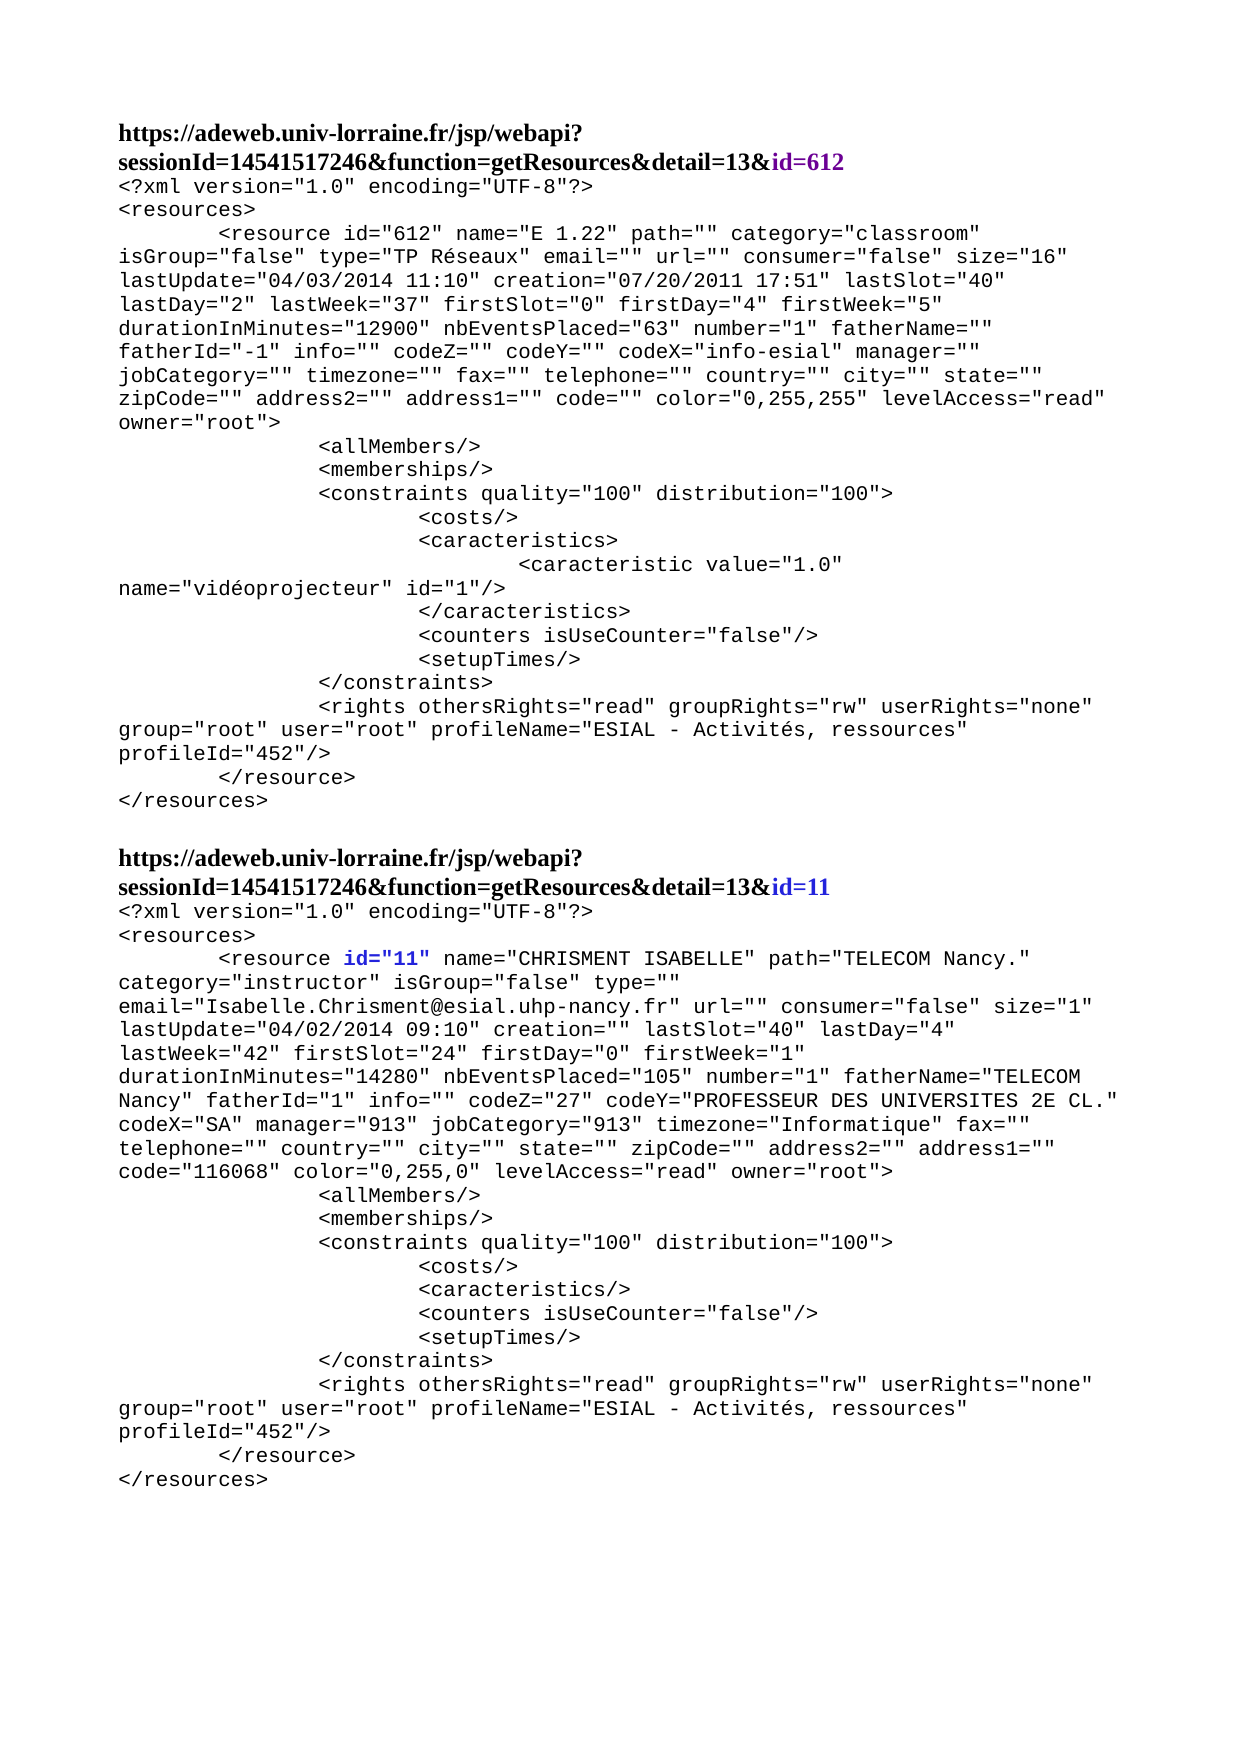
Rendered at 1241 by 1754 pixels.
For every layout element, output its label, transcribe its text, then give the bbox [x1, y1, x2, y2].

text https://adeweb.univ-lorraine.fr/jsp/webapi?sessionId=14541517246&function=getResources&detail=13&id=612 [118, 118, 1122, 176]
text <?xml version="1.0" encoding="UTF-8"?> [118, 901, 1122, 925]
text <caracteristics/> [118, 1279, 1122, 1303]
text <memberships/> [118, 459, 1122, 483]
text </caracteristics> [118, 601, 1122, 625]
text </constraints> [118, 1350, 1122, 1374]
text <counters isUseCounter="false"/> [118, 1303, 1122, 1327]
text <rights othersRights="read" groupRights="rw" userRights="none" group="root" user="root" profileName="ESIAL - Activités, ressources" profileId="452"/> [118, 1374, 1122, 1445]
text <setupTimes/> [118, 1327, 1122, 1350]
text <rights othersRights="read" groupRights="rw" userRights="none" group="root" user="root" profileName="ESIAL - Activités, ressources" profileId="452"/> [118, 696, 1122, 767]
text <setupTimes/> [118, 648, 1122, 672]
text <counters isUseCounter="false"/> [118, 625, 1122, 648]
text <allMembers/> [118, 1185, 1122, 1208]
text https://adeweb.univ-lorraine.fr/jsp/webapi?sessionId=14541517246&function=getResources&detail=13&id=11 [118, 843, 1122, 901]
text <resource id="612" name="E 1.22" path="" category="classroom" isGroup="false" type="TP Réseaux" email="" url="" consumer="false" size="16" lastUpdate="04/03/2014 11:10" creation="07/20/2011 17:51" lastSlot="40" lastDay="2" lastWeek="37" firstSlot="0" firstDay="4" firstWeek="5" durationInMinutes="12900" nbEventsPlaced="63" number="1" fatherName="" fatherId="-1" info="" codeZ="" codeY="" codeX="info-esial" manager="" jobCategory="" timezone="" fax="" telephone="" country="" city="" state="" zipCode="" address2="" address1="" code="" color="0,255,255" levelAccess="read" owner="root"> [118, 223, 1122, 436]
text <allMembers/> [118, 436, 1122, 459]
text <memberships/> [118, 1208, 1122, 1232]
text <costs/> [118, 1256, 1122, 1279]
text <resources> [118, 199, 1122, 223]
text <?xml version="1.0" encoding="UTF-8"?> [118, 176, 1122, 199]
text </resource> [118, 1445, 1122, 1468]
text </constraints> [118, 672, 1122, 696]
text <constraints quality="100" distribution="100"> [118, 1232, 1122, 1256]
text </resources> [118, 790, 1122, 814]
text <caracteristics> [118, 530, 1122, 554]
text <costs/> [118, 507, 1122, 530]
text <caracteristic value="1.0" name="vidéoprojecteur" id="1"/> [118, 554, 1122, 601]
text <resource id="11" name="CHRISMENT ISABELLE" path="TELECOM Nancy." category="instructor" isGroup="false" type="" email="Isabelle.Chrisment@esial.uhp-nancy.fr" url="" consumer="false" size="1" lastUpdate="04/02/2014 09:10" creation="" lastSlot="40" lastDay="4" lastWeek="42" firstSlot="24" firstDay="0" firstWeek="1" durationInMinutes="14280" nbEventsPlaced="105" number="1" fatherName="TELECOM Nancy" fatherId="1" info="" codeZ="27" codeY="PROFESSEUR DES UNIVERSITES 2E CL." codeX="SA" manager="913" jobCategory="913" timezone="Informatique" fax="" telephone="" country="" city="" state="" zipCode="" address2="" address1="" code="116068" color="0,255,0" levelAccess="read" owner="root"> [118, 948, 1122, 1185]
text </resources> [118, 1468, 1122, 1492]
text </resource> [118, 767, 1122, 790]
text <resources> [118, 925, 1122, 948]
text <constraints quality="100" distribution="100"> [118, 483, 1122, 507]
